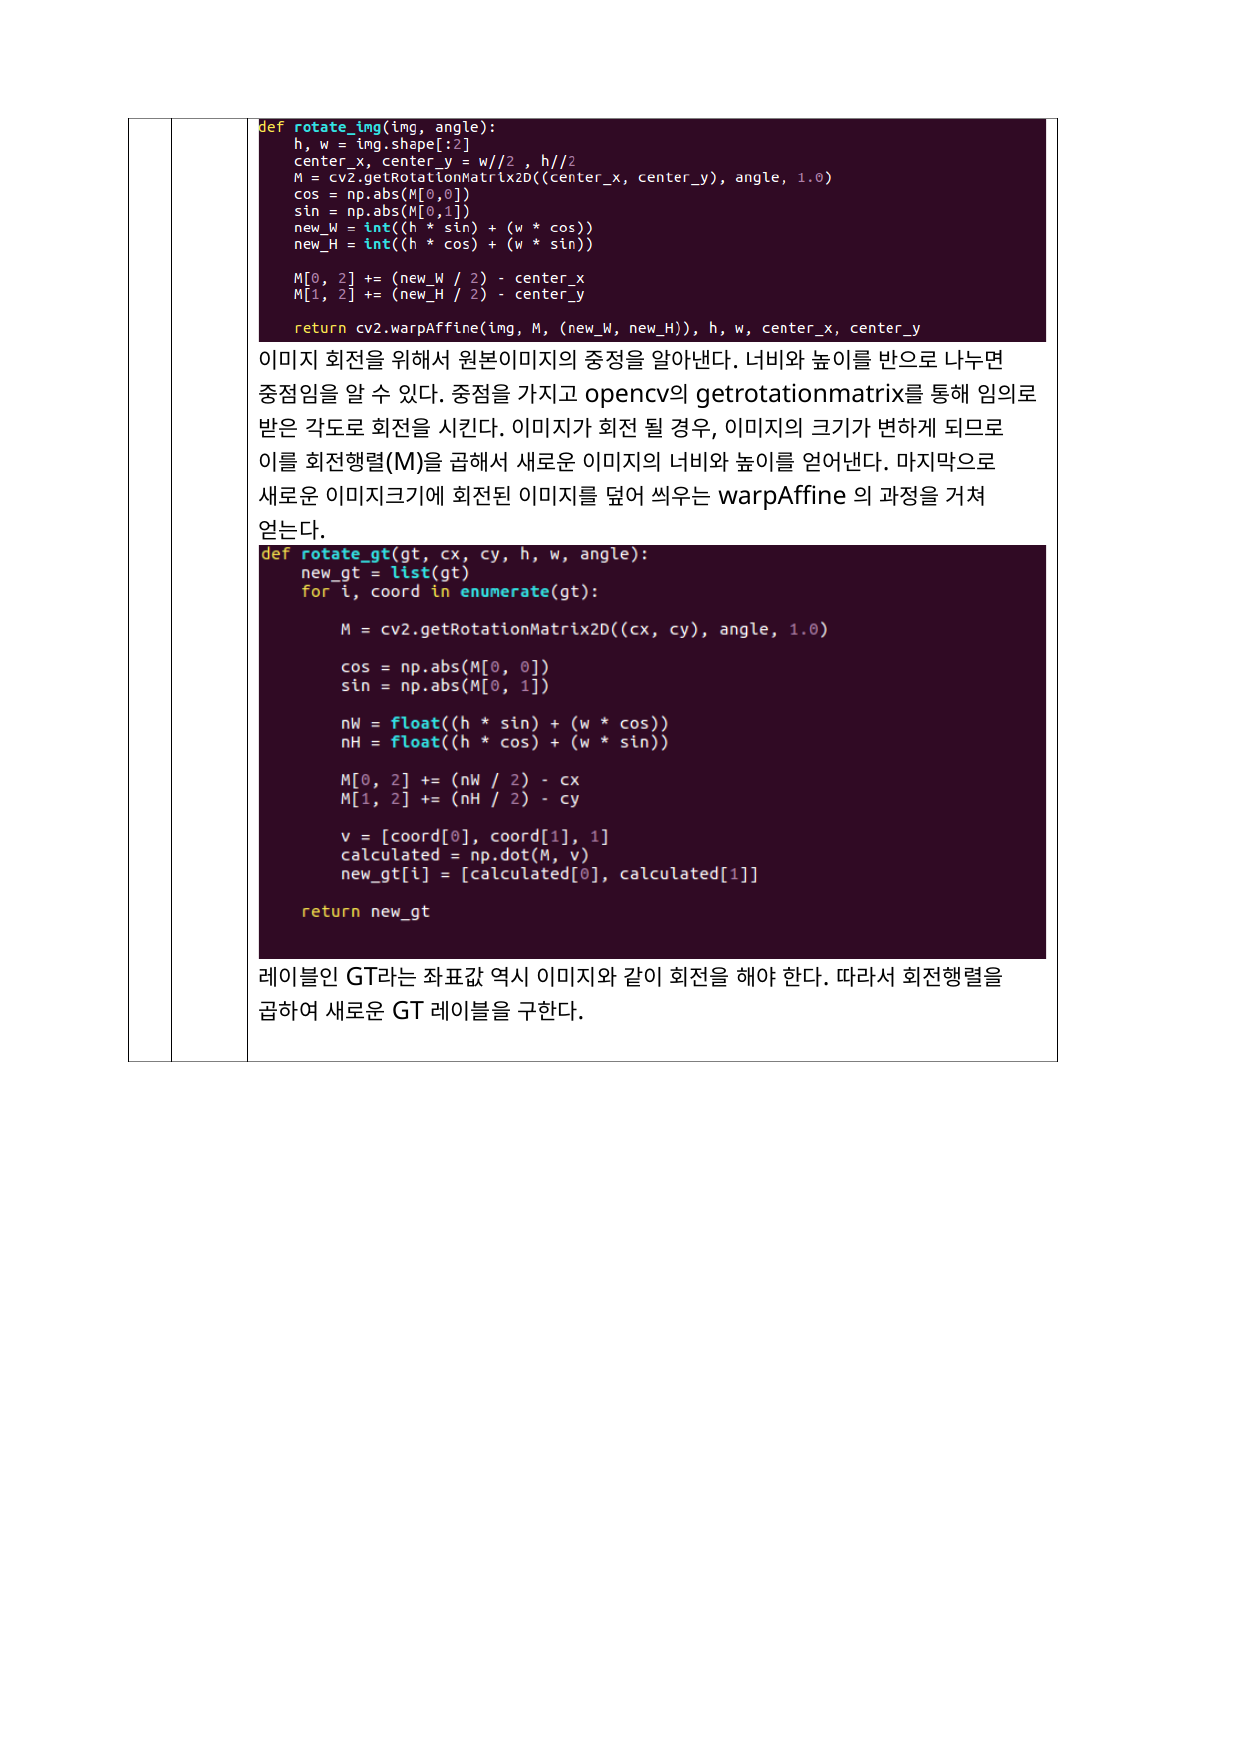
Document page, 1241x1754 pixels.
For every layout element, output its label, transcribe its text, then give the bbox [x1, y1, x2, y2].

table_cell [129, 119, 171, 1061]
table_cell [172, 119, 247, 1061]
picture [258, 545, 1047, 959]
picture [258, 119, 1047, 342]
table_cell 이미지 회전을 위해서 원본이미지의 중정을 알아낸다. 너비와 높이를 반으로 나누면 중점임을 알 수 있다. 중점을 가지고 opencv의 getrotationmatrix를 통해 임의로 받은 각도로 회전을 시킨다. 이미지가 회전 될 경우, 이미지의 크기가 변하게 되므로 이를 회전행렬(M)을 곱해서 새로운 이미지의 너비와 높이를 얻어낸다. 마지막으로 새로운 이미지크기에 회전된 이미지를 덮어 씌우는 warpAffine 의 과정을 거쳐 얻는다. 레이블인 GT라는 좌표값 역시 이미지와 같이 회전을 해야 한다. 따라서 회전행렬을 곱하여 새로운 GT 레이블을 구한다. [248, 119, 1057, 1061]
